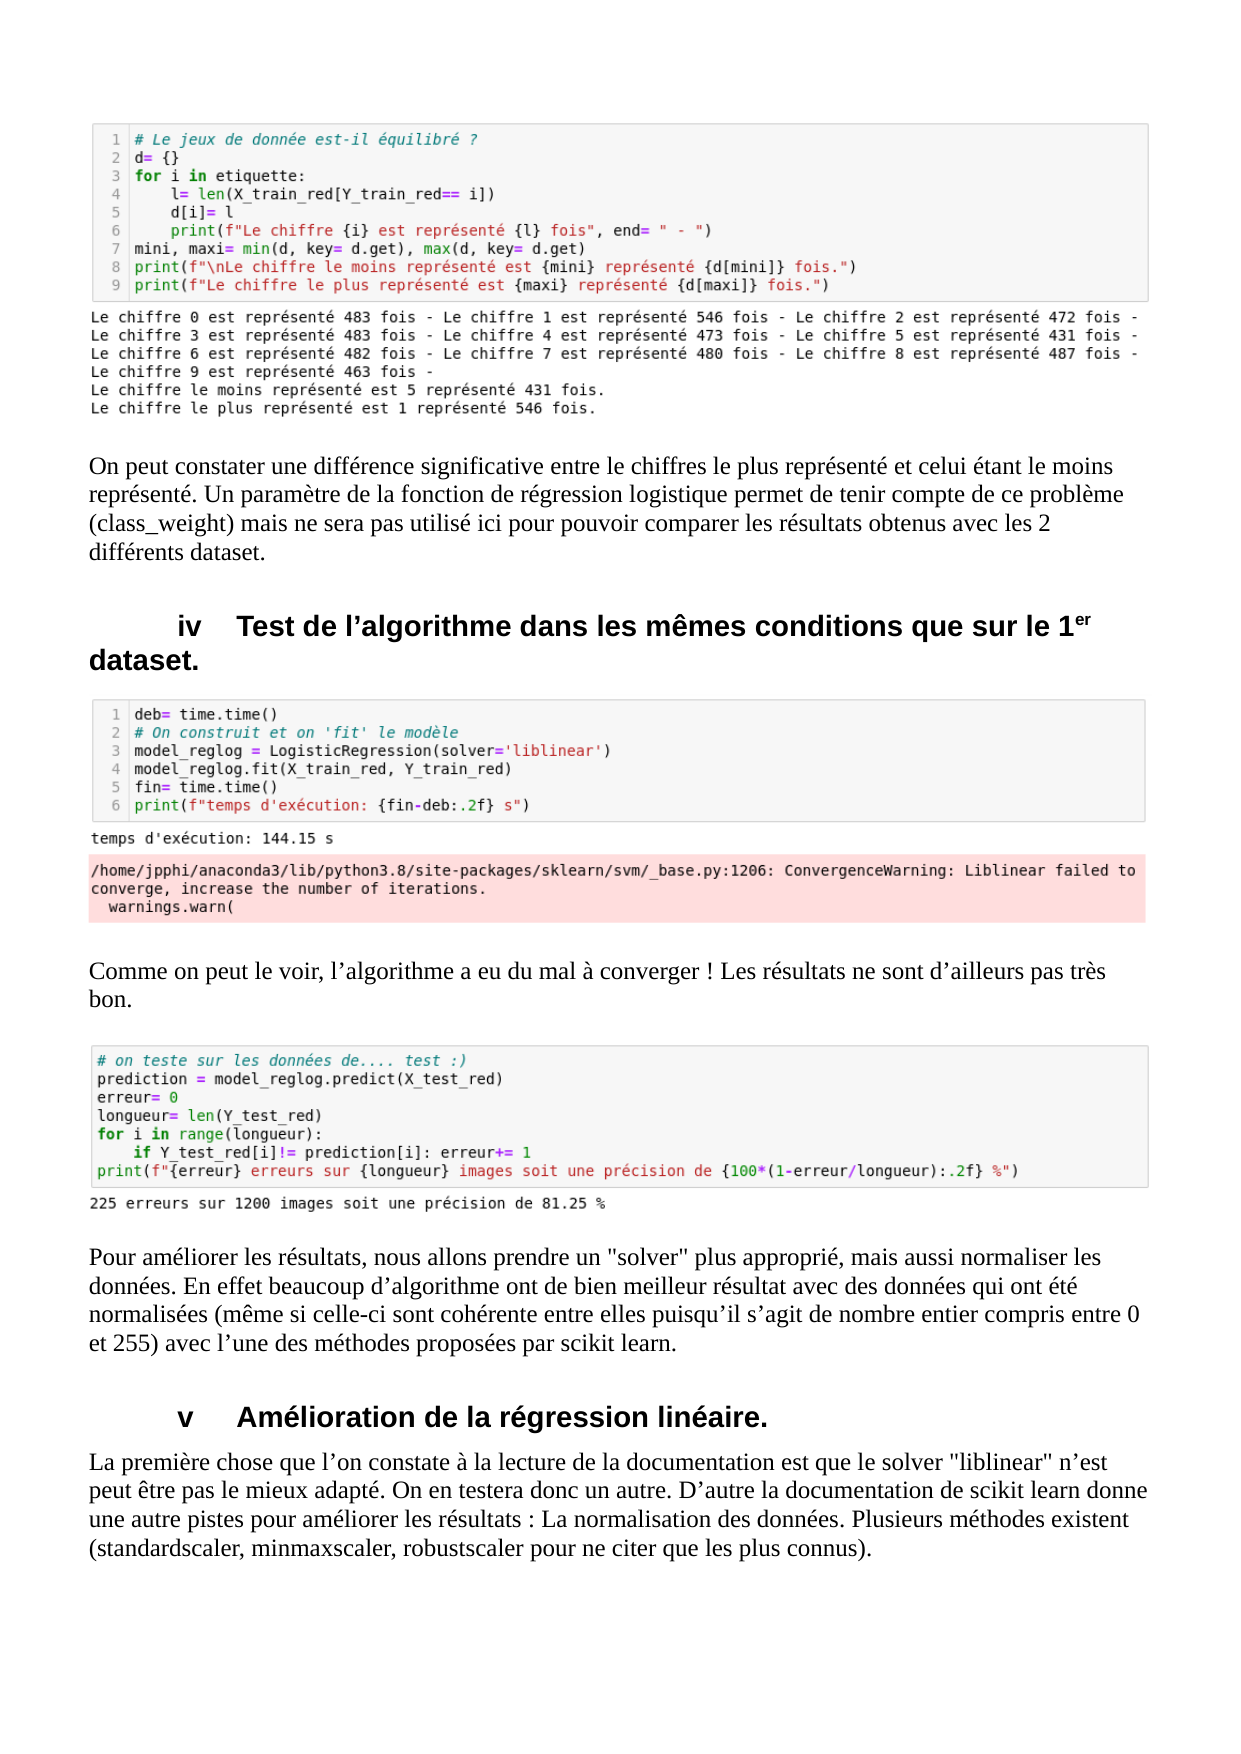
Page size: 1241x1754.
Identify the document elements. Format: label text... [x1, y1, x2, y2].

text Pour améliorer les résultats, nous allons prendre un "solver" plus approprié, mais aussi normaliser les données. En effet beaucoup d’algorithme ont de bien meilleur résultat avec des données qui ont été normalisées (même si celle-ci sont cohérente entre elles puisqu’il s’agit de nombre entier compris entre 0 et 255) avec l’une des méthodes proposées par scikit learn. [88, 1242, 1152, 1357]
text On peut constater une différence significative entre le chiffres le plus représenté et celui étant le moins représenté. Un paramètre de la fonction de régression logistique permet de tenir compte de ce problème (class_weight) mais ne sera pas utilisé ici pour pouvoir comparer les résultats obtenus avec les 2 différents dataset. [88, 451, 1152, 566]
subtitle Amélioration de la régression linéaire. [88, 1400, 1152, 1434]
text Comme on peut le voir, l’algorithme a eu du mal à converger ! Les résultats ne sont d’ailleurs pas très bon. [88, 956, 1152, 1013]
text La première chose que l’on constate à la lecture de la documentation est que le solver "liblinear" n’est peut être pas le mieux adapté. On en testera donc un autre. D’autre la documentation de scikit learn donne une autre pistes pour améliorer les résultats : La normalisation des données. Plusieurs méthodes existent (standardscaler, minmaxscaler, robustscaler pour ne citer que les plus connus). [88, 1447, 1152, 1562]
picture [88, 694, 1152, 927]
picture [88, 118, 1152, 422]
subtitle Test de l’algorithme dans les mêmes conditions que sur le 1er dataset. [88, 609, 1152, 677]
picture [88, 1042, 1152, 1214]
